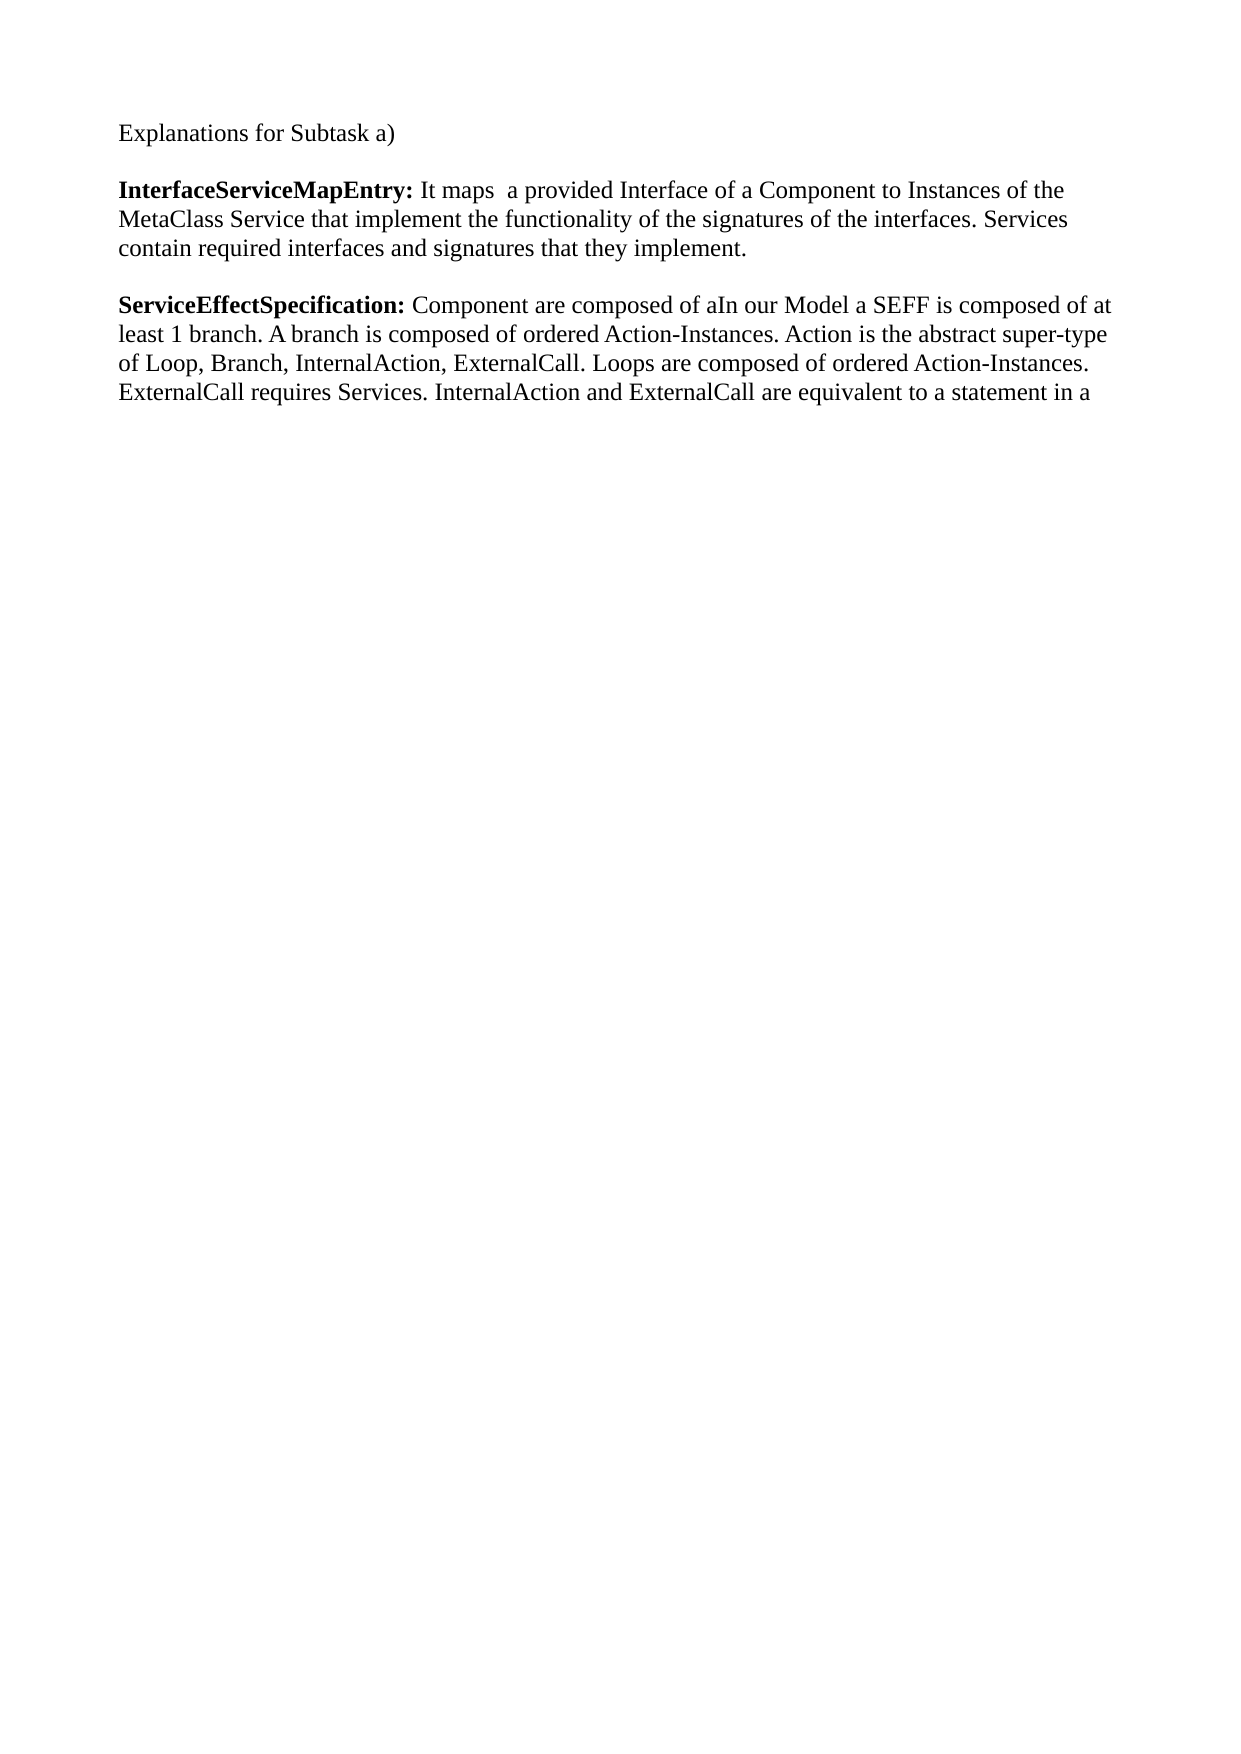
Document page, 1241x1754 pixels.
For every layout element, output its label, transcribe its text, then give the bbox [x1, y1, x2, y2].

text Explanations for Subtask a) [118, 118, 1122, 147]
text InterfaceServiceMapEntry: It maps a provided Interface of a Component to Instances of the MetaClass Service that implement the functionality of the signatures of the interfaces. Services contain required interfaces and signatures that they implement. [118, 176, 1122, 262]
text ServiceEffectSpecification: Component are composed of aIn our Model a SEFF is composed of at least 1 branch. A branch is composed of ordered Action-Instances. Action is the abstract super-type of Loop, Branch, InternalAction, ExternalCall. Loops are composed of ordered Action-Instances. ExternalCall requires Services. InternalAction and ExternalCall are equivalent to a statement in a [118, 291, 1122, 406]
